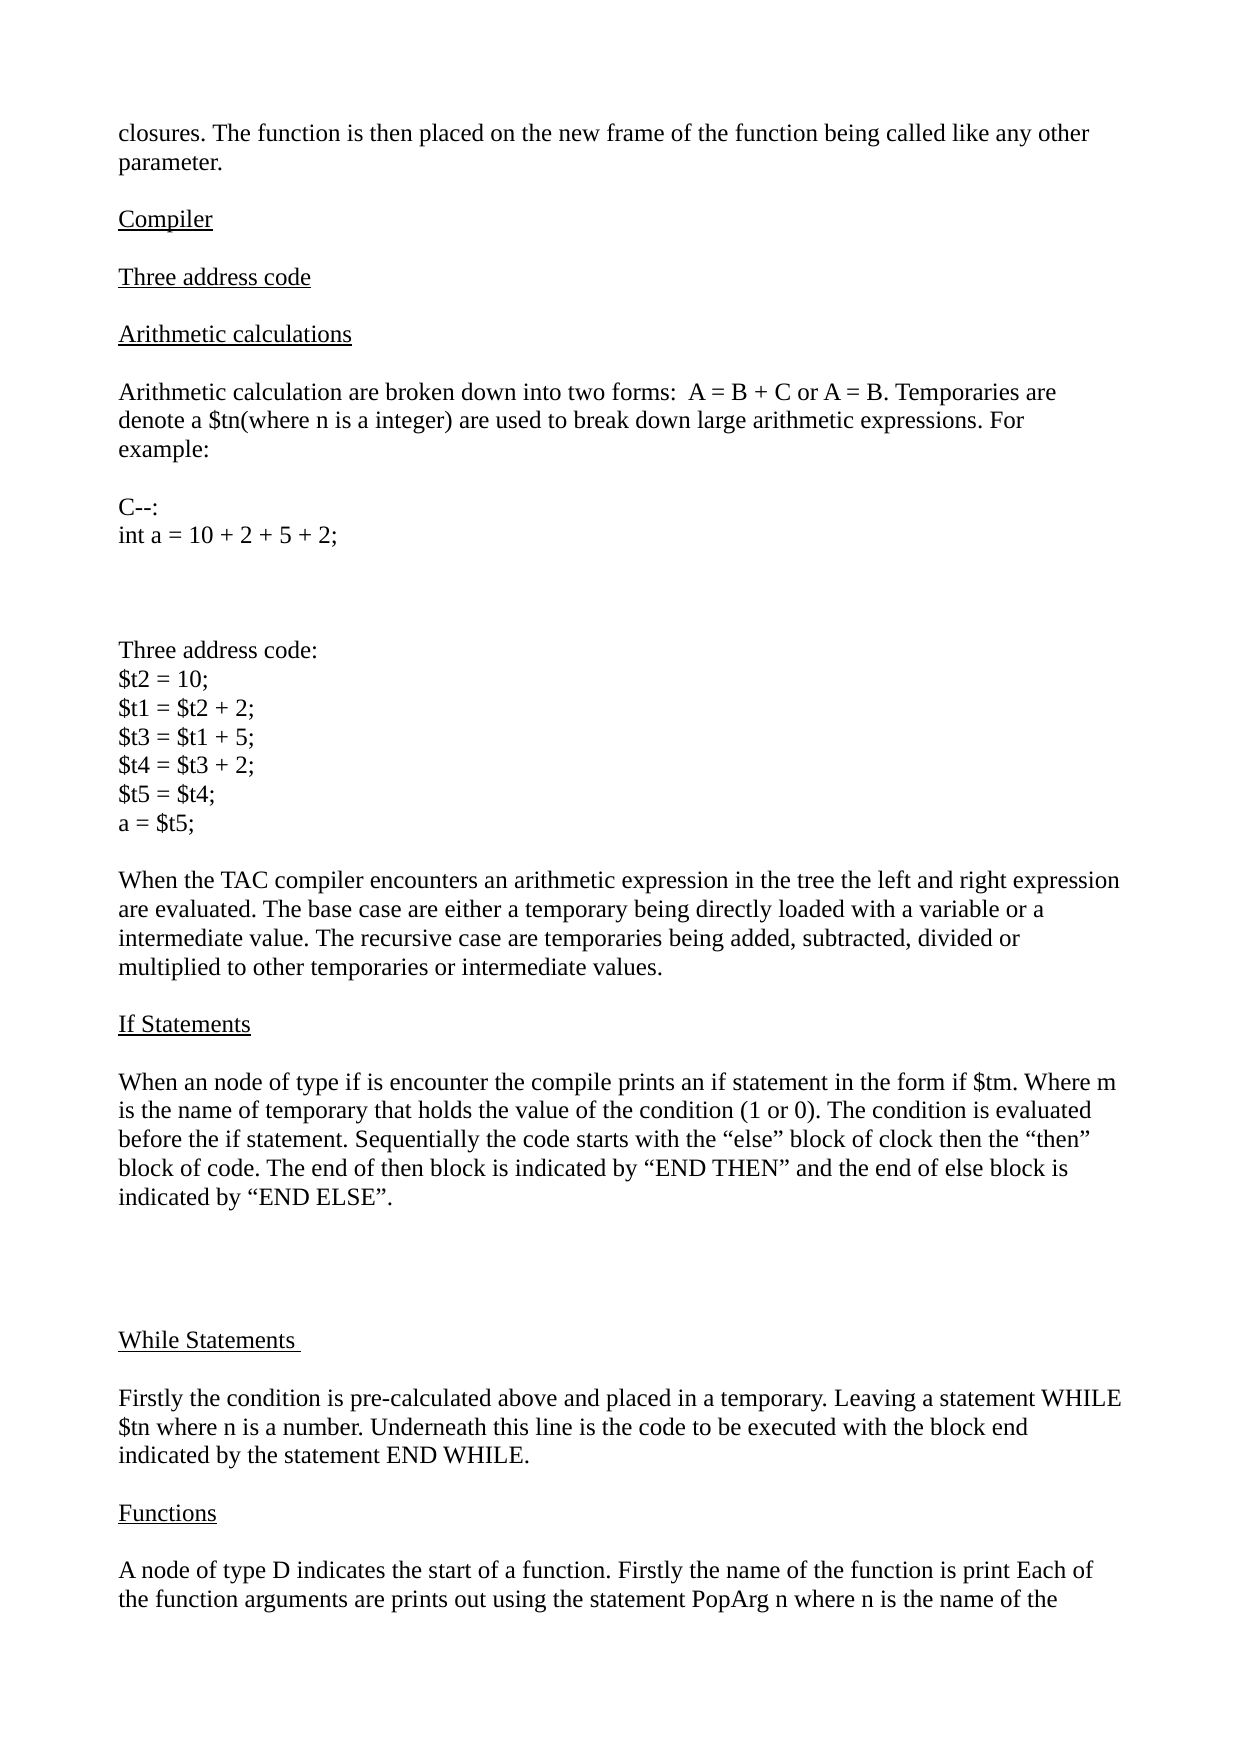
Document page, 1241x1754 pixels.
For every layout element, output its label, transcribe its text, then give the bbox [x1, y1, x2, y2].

text $t5 = $t4; [118, 779, 1122, 808]
text When the TAC compiler encounters an arithmetic expression in the tree the left and right expression are evaluated. The base case are either a temporary being directly loaded with a variable or a intermediate value. The recursive case are temporaries being added, subtracted, divided or multiplied to other temporaries or intermediate values. [118, 866, 1122, 981]
text C--: [118, 492, 1122, 521]
text $t4 = $t3 + 2; [118, 751, 1122, 779]
text $t2 = 10; [118, 664, 1122, 693]
text Three address code [118, 262, 1122, 291]
text $t3 = $t1 + 5; [118, 722, 1122, 751]
text If Statements [118, 1009, 1122, 1038]
text Arithmetic calculation are broken down into two forms: A = B + C or A = B. Temporaries are denote a $tn(where n is a integer) are used to break down large arithmetic expressions. For example: [118, 377, 1122, 463]
text a = $t5; [118, 808, 1122, 837]
text $t1 = $t2 + 2; [118, 693, 1122, 722]
text Arithmetic calculations [118, 319, 1122, 348]
text When an node of type if is encounter the compile prints an if statement in the form if $tm. Where m is the name of temporary that holds the value of the condition (1 or 0). The condition is evaluated before the if statement. Sequentially the code starts with the “else” block of clock then the “then” block of code. The end of then block is indicated by “END THEN” and the end of else block is indicated by “END ELSE”. [118, 1067, 1122, 1211]
text Three address code: [118, 636, 1122, 664]
text While Statements [118, 1326, 1122, 1354]
text closures. The function is then placed on the new frame of the function being called like any other parameter. [118, 118, 1122, 176]
text int a = 10 + 2 + 5 + 2; [118, 521, 1122, 549]
text A node of type D indicates the start of a function. Firstly the name of the function is print Each of the function arguments are prints out using the statement PopArg n where n is the name of the [118, 1556, 1122, 1613]
text Firstly the condition is pre-calculated above and placed in a temporary. Leaving a statement WHILE $tn where n is a number. Underneath this line is the code to be executed with the block end indicated by the statement END WHILE. [118, 1383, 1122, 1469]
text Compiler [118, 204, 1122, 233]
text Functions [118, 1498, 1122, 1527]
